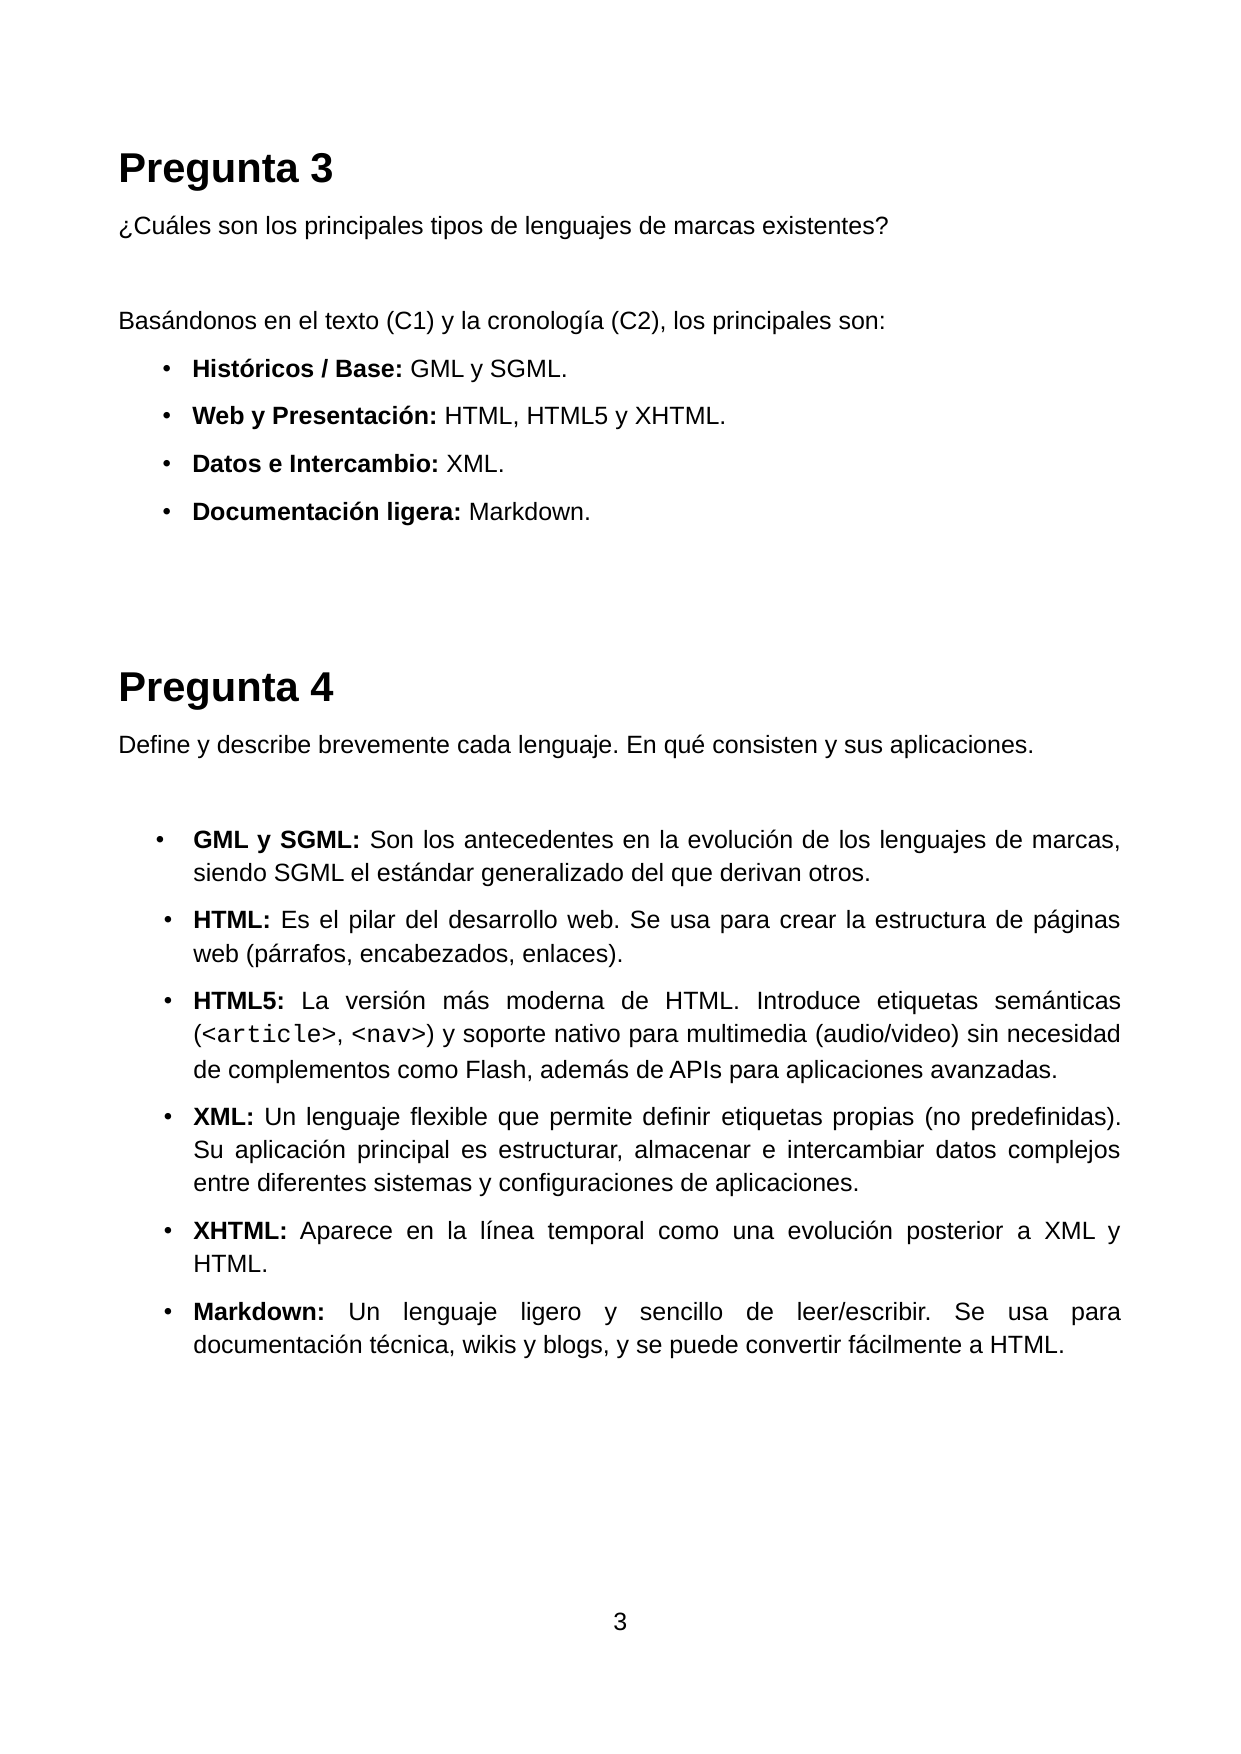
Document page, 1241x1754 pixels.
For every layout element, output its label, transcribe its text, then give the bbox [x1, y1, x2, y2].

text Basándonos en el texto (C1) y la cronología (C2), los principales son: [118, 306, 1122, 335]
subtitle Pregunta 3 [118, 143, 1122, 191]
list Documentación ligera: Markdown. [162, 497, 1122, 526]
subtitle Pregunta 4 [118, 662, 1122, 710]
text Define y describe brevemente cada lenguaje. En qué consisten y sus aplicaciones. [118, 729, 1122, 758]
list GML y SGML: Son los antecedentes en la evolución de los lenguajes de marcas, siendo SGML el estándar generalizado del que derivan otros. [156, 825, 1122, 887]
list Markdown: Un lenguaje ligero y sencillo de leer/escribir. Se usa para documentación técnica, wikis y blogs, y se puede convertir fácilmente a HTML. [164, 1297, 1122, 1358]
text ¿Cuáles son los principales tipos de lenguajes de marcas existentes? [118, 211, 1122, 239]
list Datos e Intercambio: XML. [162, 449, 1122, 478]
list HTML5: La versión más moderna de HTML. Introduce etiquetas semánticas (<article>, <nav>) y soporte nativo para multimedia (audio/video) sin necesidad de complementos como Flash, además de APIs para aplicaciones avanzadas. [164, 986, 1122, 1083]
list XHTML: Aparece en la línea temporal como una evolución posterior a XML y HTML. [164, 1216, 1122, 1278]
list HTML: Es el pilar del desarrollo web. Se usa para crear la estructura de páginas web (párrafos, encabezados, enlaces). [164, 906, 1122, 967]
list Web y Presentación: HTML, HTML5 y XHTML. [162, 401, 1122, 430]
list Históricos / Base: GML y SGML. [162, 353, 1122, 382]
list XML: Un lenguaje flexible que permite definir etiquetas propias (no predefinidas). Su aplicación principal es estructurar, almacenar e intercambiar datos complejos entre diferentes sistemas y configuraciones de aplicaciones. [164, 1102, 1122, 1197]
